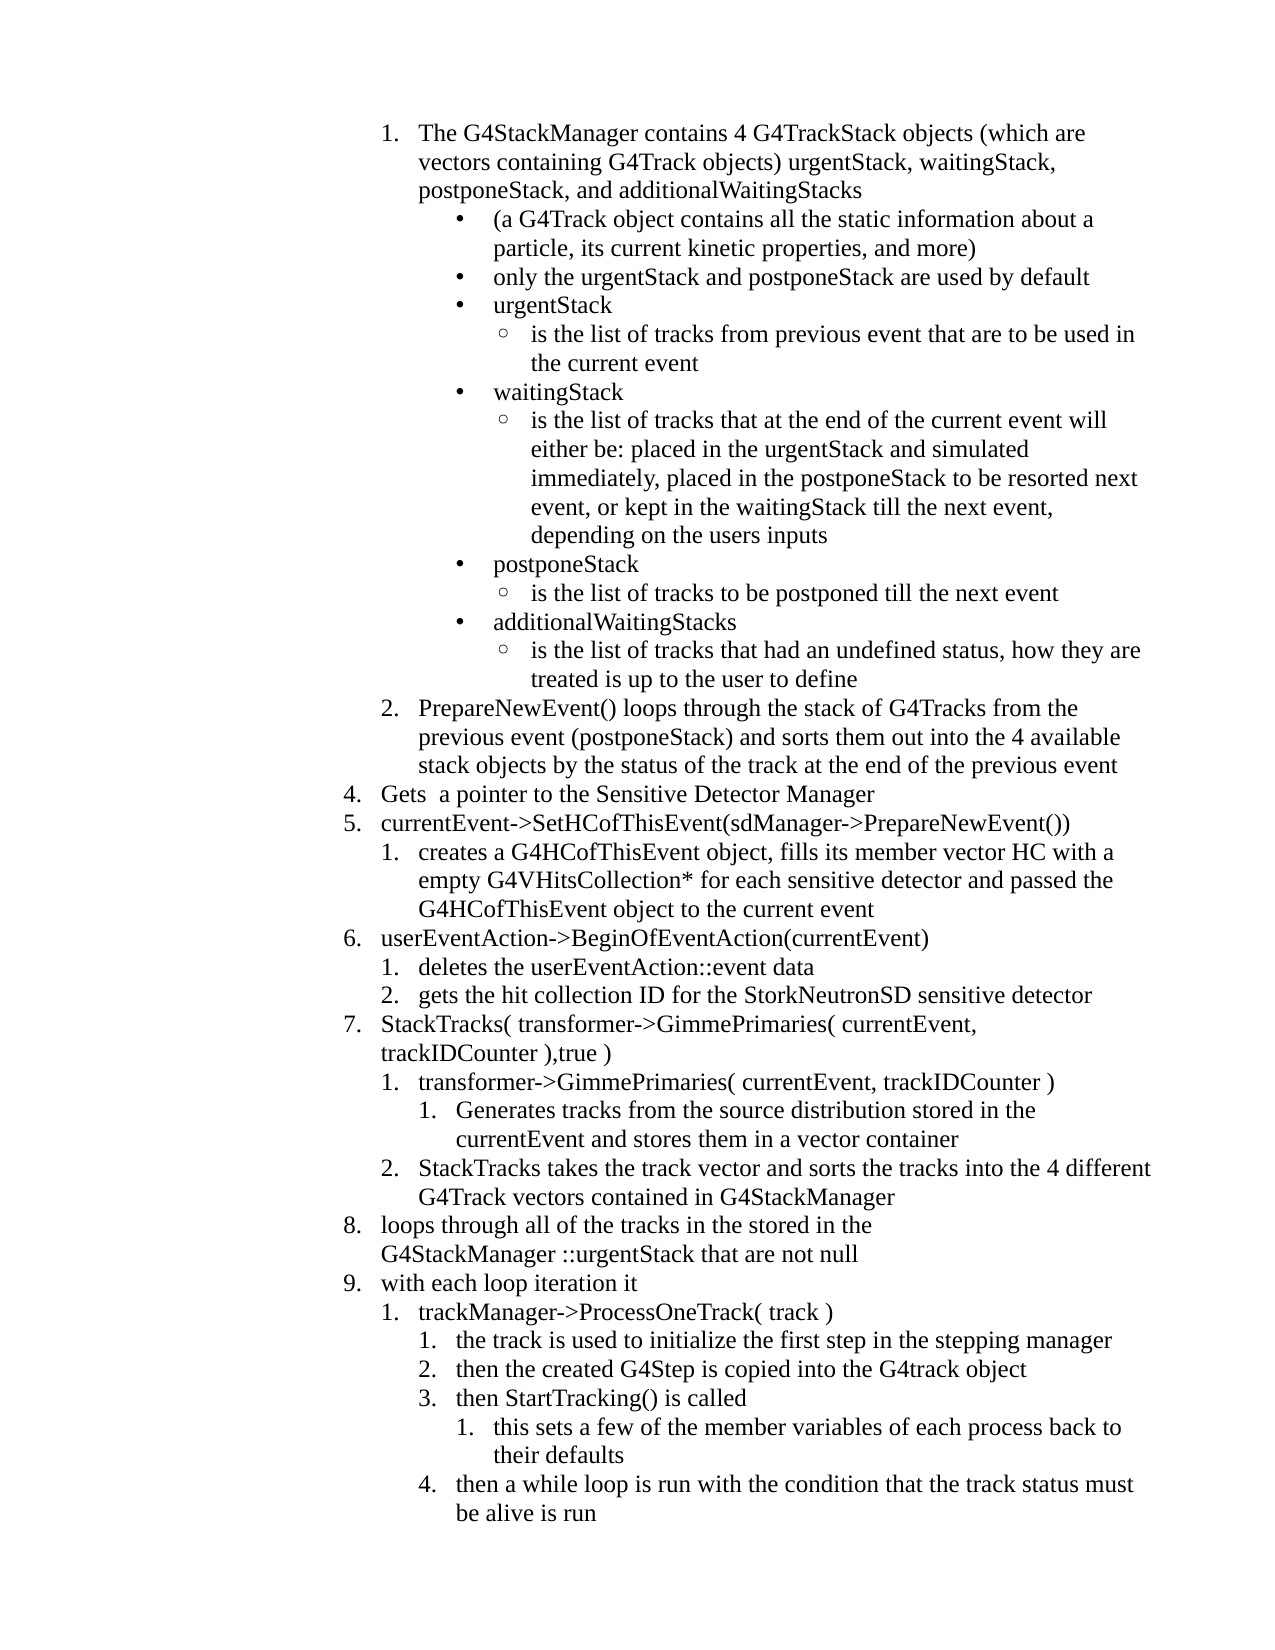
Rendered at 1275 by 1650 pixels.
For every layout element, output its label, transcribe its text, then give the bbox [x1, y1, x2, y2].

list is the list of tracks from previous event that are to be used in the current event [493, 319, 1157, 377]
list gets the hit collection ID for the StorkNeutronSD sensitive detector [381, 981, 1157, 1009]
list The G4StackManager contains 4 G4TrackStack objects (which are vectors containing G4Track objects) urgentStack, waitingStack, postponeStack, and additionalWaitingStacks [381, 118, 1157, 204]
list StackTracks( transformer->GimmePrimaries( currentEvent, trackIDCounter ),true ) [343, 1009, 1157, 1067]
list is the list of tracks that at the end of the current event will either be: placed in the urgentStack and simulated immediately, placed in the postponeStack to be resorted next event, or kept in the waitingStack till the next event, depending on the users inputs [493, 406, 1157, 549]
list loops through all of the tracks in the stored in the G4StackManager ::urgentStack that are not null [343, 1211, 1157, 1268]
list with each loop iteration it [343, 1268, 1157, 1297]
list userEventAction->BeginOfEventAction(currentEvent) [343, 923, 1157, 952]
list waitingStack [456, 377, 1157, 406]
list only the urgentStack and postponeStack are used by default [456, 262, 1157, 291]
list creates a G4HCofThisEvent object, fills its member vector HC with a empty G4VHitsCollection* for each sensitive detector and passed the G4HCofThisEvent object to the current event [381, 837, 1157, 923]
list deletes the userEventAction::event data [381, 952, 1157, 981]
list additionalWaitingStacks [456, 607, 1157, 636]
list then the created G4Step is copied into the G4track object [418, 1354, 1157, 1383]
list postponeStack [456, 549, 1157, 578]
list StackTracks takes the track vector and sorts the tracks into the 4 different G4Track vectors contained in G4StackManager [381, 1153, 1157, 1211]
list trackManager->ProcessOneTrack( track ) [381, 1297, 1157, 1326]
list is the list of tracks to be postponed till the next event [493, 578, 1157, 607]
list Gets a pointer to the Sensitive Detector Manager [343, 779, 1157, 808]
list PrepareNewEvent() loops through the stack of G4Tracks from the previous event (postponeStack) and sorts them out into the 4 available stack objects by the status of the track at the end of the previous event [381, 693, 1157, 779]
list the track is used to initialize the first step in the stepping manager [418, 1326, 1157, 1354]
list is the list of tracks that had an undefined status, how they are treated is up to the user to define [493, 636, 1157, 693]
list then StartTracking() is called [418, 1383, 1157, 1412]
list currentEvent->SetHCofThisEvent(sdManager->PrepareNewEvent()) [343, 808, 1157, 837]
list then a while loop is run with the condition that the track status must be alive is run [418, 1469, 1157, 1527]
list this sets a few of the member variables of each process back to their defaults [456, 1412, 1157, 1469]
list urgentStack [456, 291, 1157, 319]
list (a G4Track object contains all the static information about a particle, its current kinetic properties, and more) [456, 204, 1157, 262]
list Generates tracks from the source distribution stored in the currentEvent and stores them in a vector container [418, 1096, 1157, 1153]
list transformer->GimmePrimaries( currentEvent, trackIDCounter ) [381, 1067, 1157, 1096]
